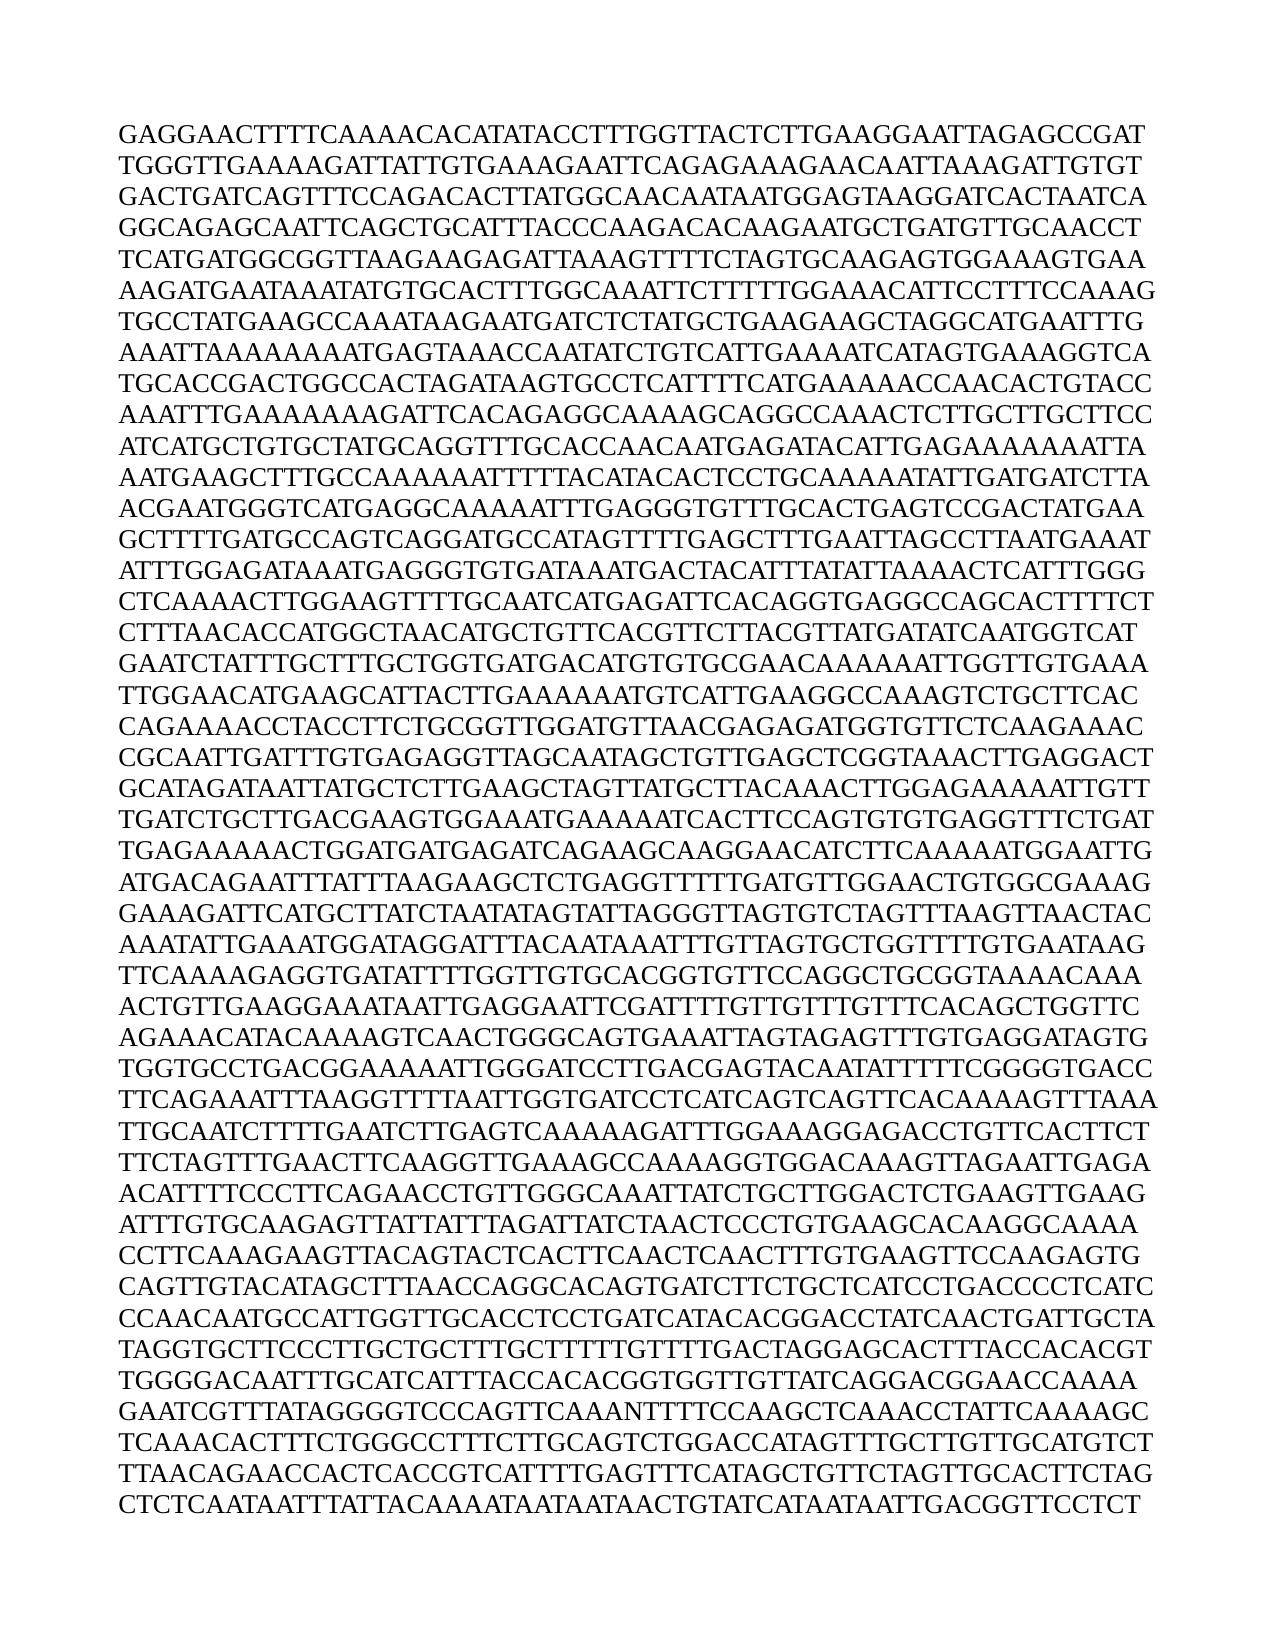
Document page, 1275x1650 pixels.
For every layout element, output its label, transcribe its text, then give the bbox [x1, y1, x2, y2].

text GAGGAACTTTTCAAAACACATATACCTTTGGTTACTCTTGAAGGAATTAGAGCCGATTGGGTTGAAAAGATTATTGTGAAAGAATTCAGAGAAAGAACAATTAAAGATTGTGTGACTGATCAGTTTCCAGACACTTATGGCAACAATAATGGAGTAAGGATCACTAATCAGGCAGAGCAATTCAGCTGCATTTACCCAAGACACAAGAATGCTGATGTTGCAACCTTCATGATGGCGGTTAAGAAGAGATTAAAGTTTTCTAGTGCAAGAGTGGAAAGTGAAAAGATGAATAAATATGTGCACTTTGGCAAATTCTTTTTGGAAACATTCCTTTCCAAAGTGCCTATGAAGCCAAATAAGAATGATCTCTATGCTGAAGAAGCTAGGCATGAATTTGAAATTAAAAAAAATGAGTAAACCAATATCTGTCATTGAAAATCATAGTGAAAGGTCATGCACCGACTGGCCACTAGATAAGTGCCTCATTTTCATGAAAAACCAACACTGTACCAAATTTGAAAAAAAGATTCACAGAGGCAAAAGCAGGCCAAACTCTTGCTTGCTTCCATCATGCTGTGCTATGCAGGTTTGCACCAACAATGAGATACATTGAGAAAAAAATTAAATGAAGCTTTGCCAAAAAATTTTTACATACACTCCTGCAAAAATATTGATGATCTTAACGAATGGGTCATGAGGCAAAAATTTGAGGGTGTTTGCACTGAGTCCGACTATGAAGCTTTTGATGCCAGTCAGGATGCCATAGTTTTGAGCTTTGAATTAGCCTTAATGAAATATTTGGAGATAAATGAGGGTGTGATAAATGACTACATTTATATTAAAACTCATTTGGGCTCAAAACTTGGAAGTTTTGCAATCATGAGATTCACAGGTGAGGCCAGCACTTTTCTCTTTAACACCATGGCTAACATGCTGTTCACGTTCTTACGTTATGATATCAATGGTCATGAATCTATTTGCTTTGCTGGTGATGACATGTGTGCGAACAAAAAATTGGTTGTGAAATTGGAACATGAAGCATTACTTGAAAAAATGTCATTGAAGGCCAAAGTCTGCTTCACCAGAAAACCTACCTTCTGCGGTTGGATGTTAACGAGAGATGGTGTTCTCAAGAAACCGCAATTGATTTGTGAGAGGTTAGCAATAGCTGTTGAGCTCGGTAAACTTGAGGACTGCATAGATAATTATGCTCTTGAAGCTAGTTATGCTTACAAACTTGGAGAAAAATTGTTTGATCTGCTTGACGAAGTGGAAATGAAAAATCACTTCCAGTGTGTGAGGTTTCTGATTGAGAAAAACTGGATGATGAGATCAGAAGCAAGGAACATCTTCAAAAATGGAATTGATGACAGAATTTATTTAAGAAGCTCTGAGGTTTTTGATGTTGGAACTGTGGCGAAAGGAAAGATTCATGCTTATCTAATATAGTATTAGGGTTAGTGTCTAGTTTAAGTTAACTACAAATATTGAAATGGATAGGATTTACAATAAATTTGTTAGTGCTGGTTTTGTGAATAAGTTCAAAAGAGGTGATATTTTGGTTGTGCACGGTGTTCCAGGCTGCGGTAAAACAAAACTGTTGAAGGAAATAATTGAGGAATTCGATTTTGTTGTTTGTTTCACAGCTGGTTCAGAAACATACAAAAGTCAACTGGGCAGTGAAATTAGTAGAGTTTGTGAGGATAGTGTGGTGCCTGACGGAAAAATTGGGATCCTTGACGAGTACAATATTTTTCGGGGTGACCTTCAGAAATTTAAGGTTTTAATTGGTGATCCTCATCAGTCAGTTCACAAAAGTTTAAATTGCAATCTTTTGAATCTTGAGTCAAAAAGATTTGGAAAGGAGACCTGTTCACTTCTTTCTAGTTTGAACTTCAAGGTTGAAAGCCAAAAGGTGGACAAAGTTAGAATTGAGAACATTTTCCCTTCAGAACCTGTTGGGCAAATTATCTGCTTGGACTCTGAAGTTGAAGATTTGTGCAAGAGTTATTATTTAGATTATCTAACTCCCTGTGAAGCACAAGGCAAAACCTTCAAAGAAGTTACAGTACTCACTTCAACTCAACTTTGTGAAGTTCCAAGAGTGCAGTTGTACATAGCTTTAACCAGGCACAGTGATCTTCTGCTCATCCTGACCCCTCATCCCAACAATGCCATTGGTTGCACCTCCTGATCATACACGGACCTATCAACTGATTGCTATAGGTGCTTCCCTTGCTGCTTTGCTTTTTGTTTTGACTAGGAGCACTTTACCACACGTTGGGGACAATTTGCATCATTTACCACACGGTGGTTGTTATCAGGACGGAACCAAAAGAATCGTTTATAGGGGTCCCAGTTCAAANTTTTCCAAGCTCAAACCTATTCAAAAGCTCAAACACTTTCTGGGCCTTTCTTGCAGTCTGGACCATAGTTTGCTTGTTGCATGTCTTTAACAGAACCACTCACCGTCATTTTGAGTTTCATAGCTGTTCTAGTTGCACTTCTAGCTCTCAATAATTTATTACAAAATAATAATAACTGTATCATAATAATTGACGGTTCCTCT [118, 118, 1157, 1520]
